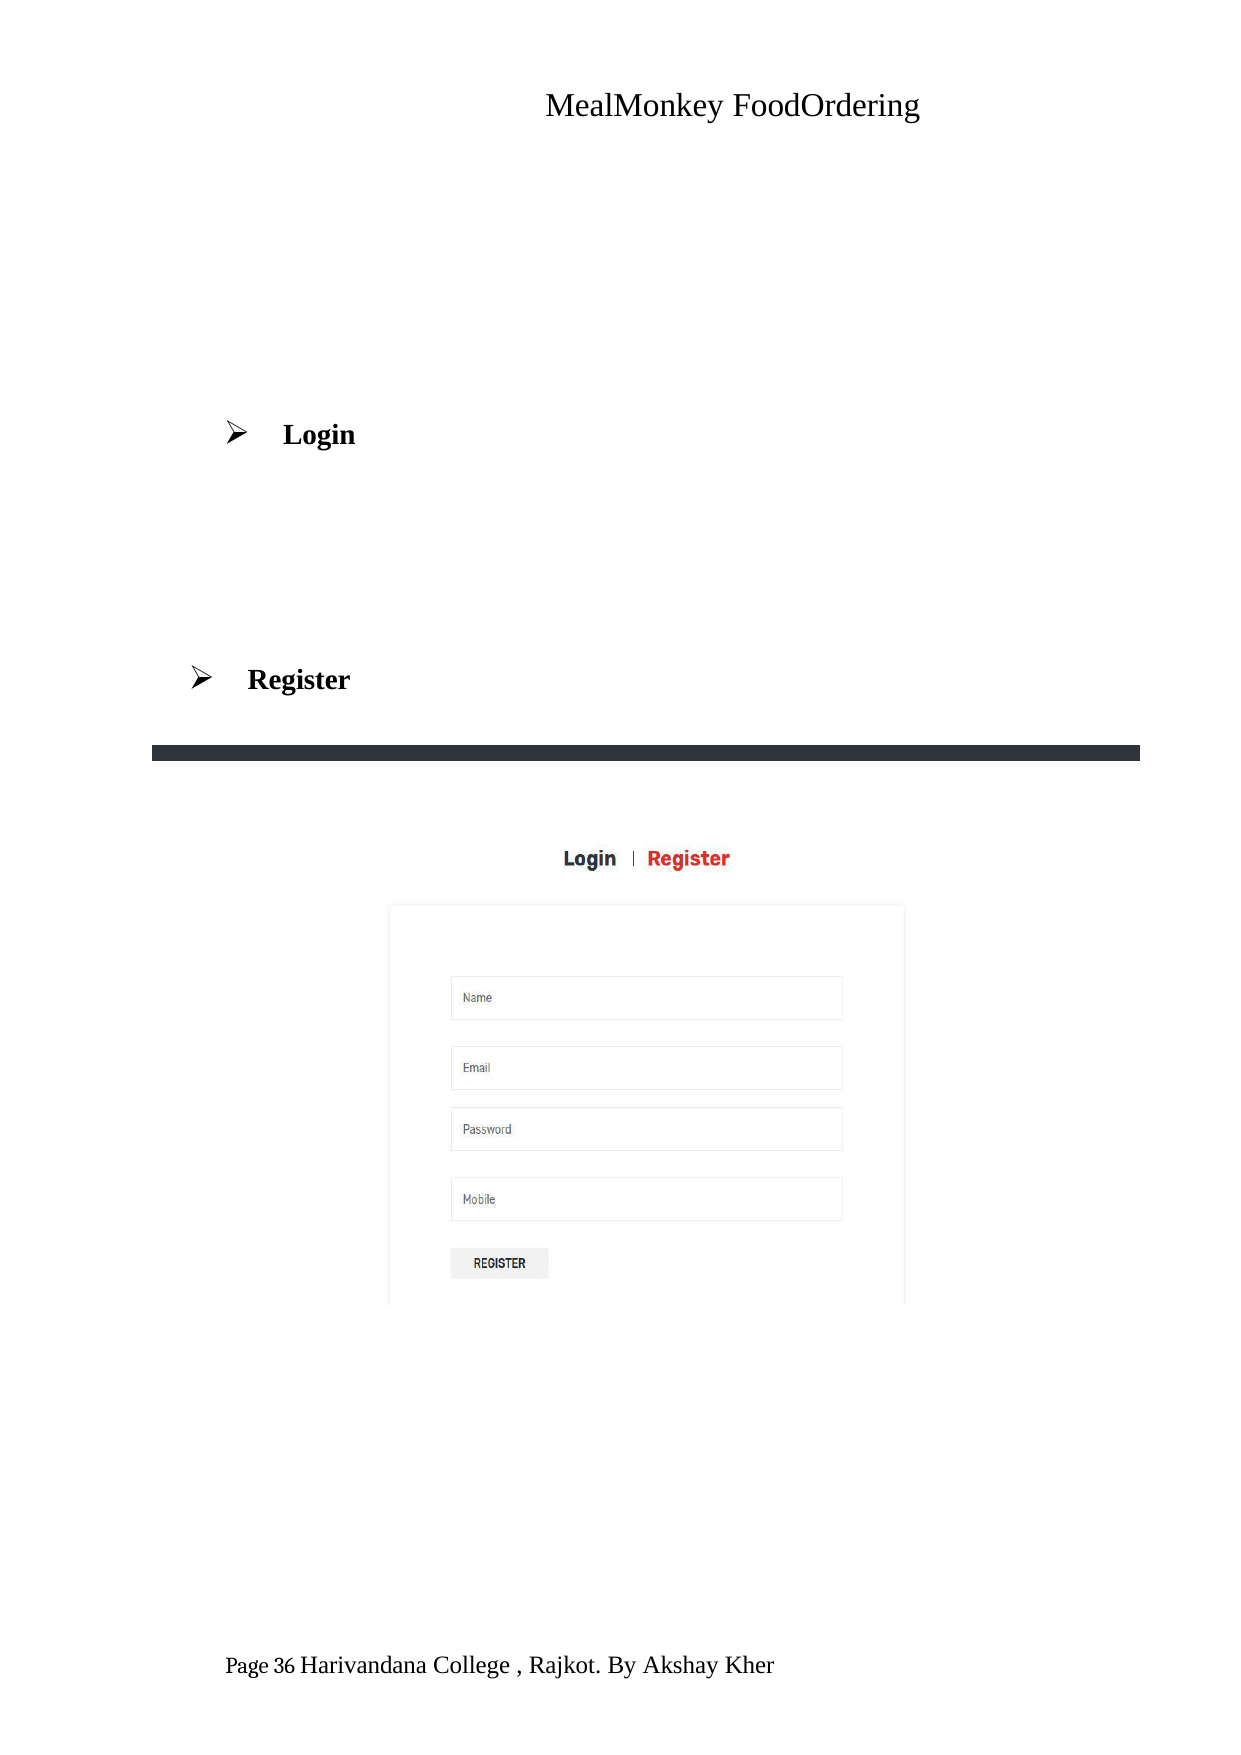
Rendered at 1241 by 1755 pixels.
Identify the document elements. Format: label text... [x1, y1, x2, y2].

list Login [224, 417, 1226, 452]
picture [152, 745, 1140, 1305]
list Register [188, 662, 1226, 697]
